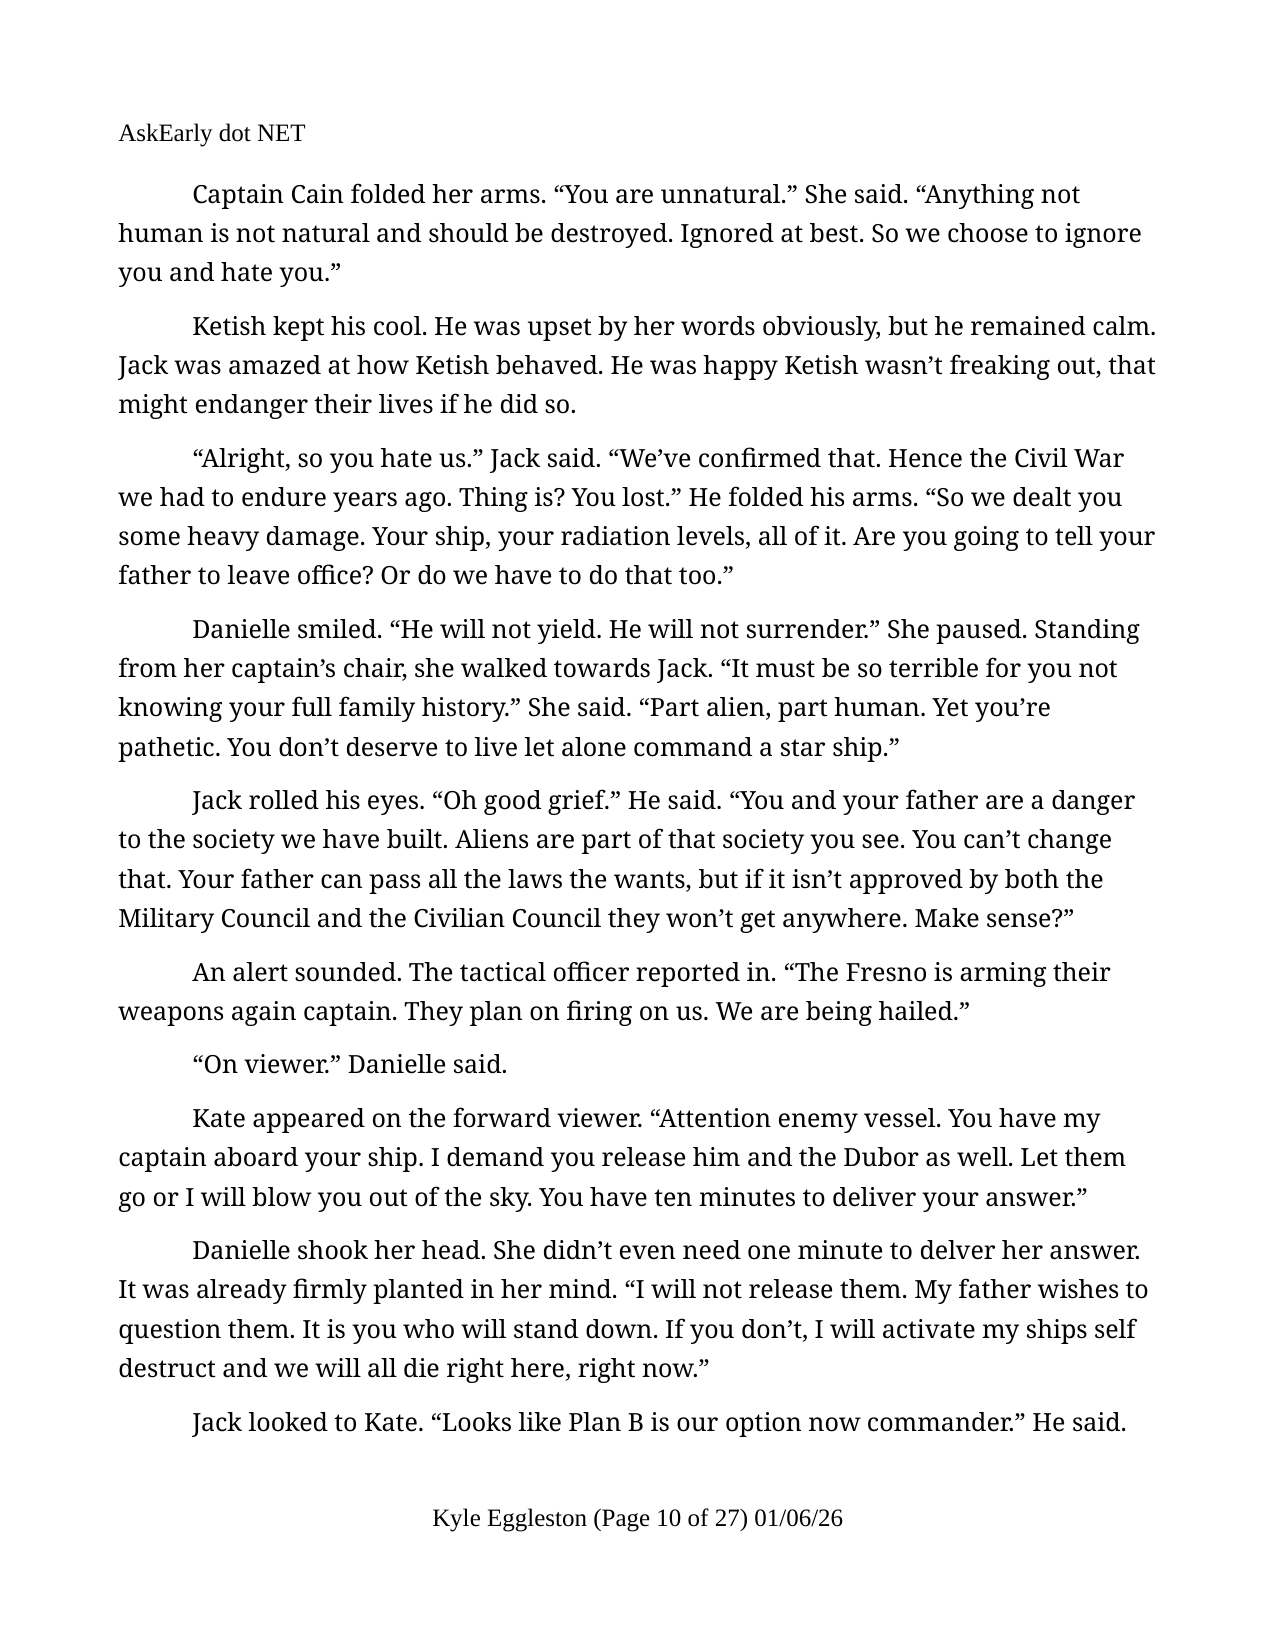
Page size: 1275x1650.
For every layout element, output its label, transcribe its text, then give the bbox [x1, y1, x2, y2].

text Danielle smiled. “He will not yield. He will not surrender.” She paused. Standing from her captain’s chair, she walked towards Jack. “It must be so terrible for you not knowing your full family history.” She said. “Part alien, part human. Yet you’re pathetic. You don’t deserve to live let alone command a star ship.” [118, 612, 1157, 763]
text Captain Cain folded her arms. “You are unnatural.” She said. “Anything not human is not natural and should be destroyed. Ignored at best. So we choose to ignore you and hate you.” [118, 176, 1157, 289]
text Jack rolled his eyes. “Oh good grief.” He said. “You and your father are a danger to the society we have built. Aliens are part of that society you see. You can’t change that. Your father can pass all the laws the wants, but if it isn’t approved by both the Military Council and the Civilian Council they won’t get anywhere. Make sense?” [118, 783, 1157, 934]
text “Alright, so you hate us.” Jack said. “We’ve confirmed that. Hence the Civil War we had to endure years ago. Thing is? You lost.” He folded his arms. “So we dealt you some heavy damage. Your ship, your radiation levels, all of it. Are you going to tell your father to leave office? Or do we have to do that too.” [118, 441, 1157, 592]
text Kate appeared on the forward viewer. “Attention enemy vessel. You have my captain aboard your ship. I demand you release him and the Dubor as well. Let them go or I will blow you out of the sky. You have ten minutes to deliver your answer.” [118, 1101, 1157, 1213]
text Ketish kept his cool. He was upset by her words obviously, but he remained calm. Jack was amazed at how Ketish behaved. He was happy Ketish wasn’t freaking out, that might endanger their lives if he did so. [118, 308, 1157, 421]
text An alert sounded. The tactical officer reported in. “The Fresno is arming their weapons again captain. They plan on firing on us. We are being hailed.” [118, 954, 1157, 1027]
text Jack looked to Kate. “Looks like Plan B is our option now commander.” He said. [118, 1404, 1157, 1438]
text Danielle shook her head. She didn’t even need one minute to delver her answer. It was already firmly planted in her mind. “I will not release them. My father wishes to question them. It is you who will stand down. If you don’t, I will activate my ships self destruct and we will all die right here, right now.” [118, 1233, 1157, 1384]
text “On viewer.” Danielle said. [118, 1047, 1157, 1081]
